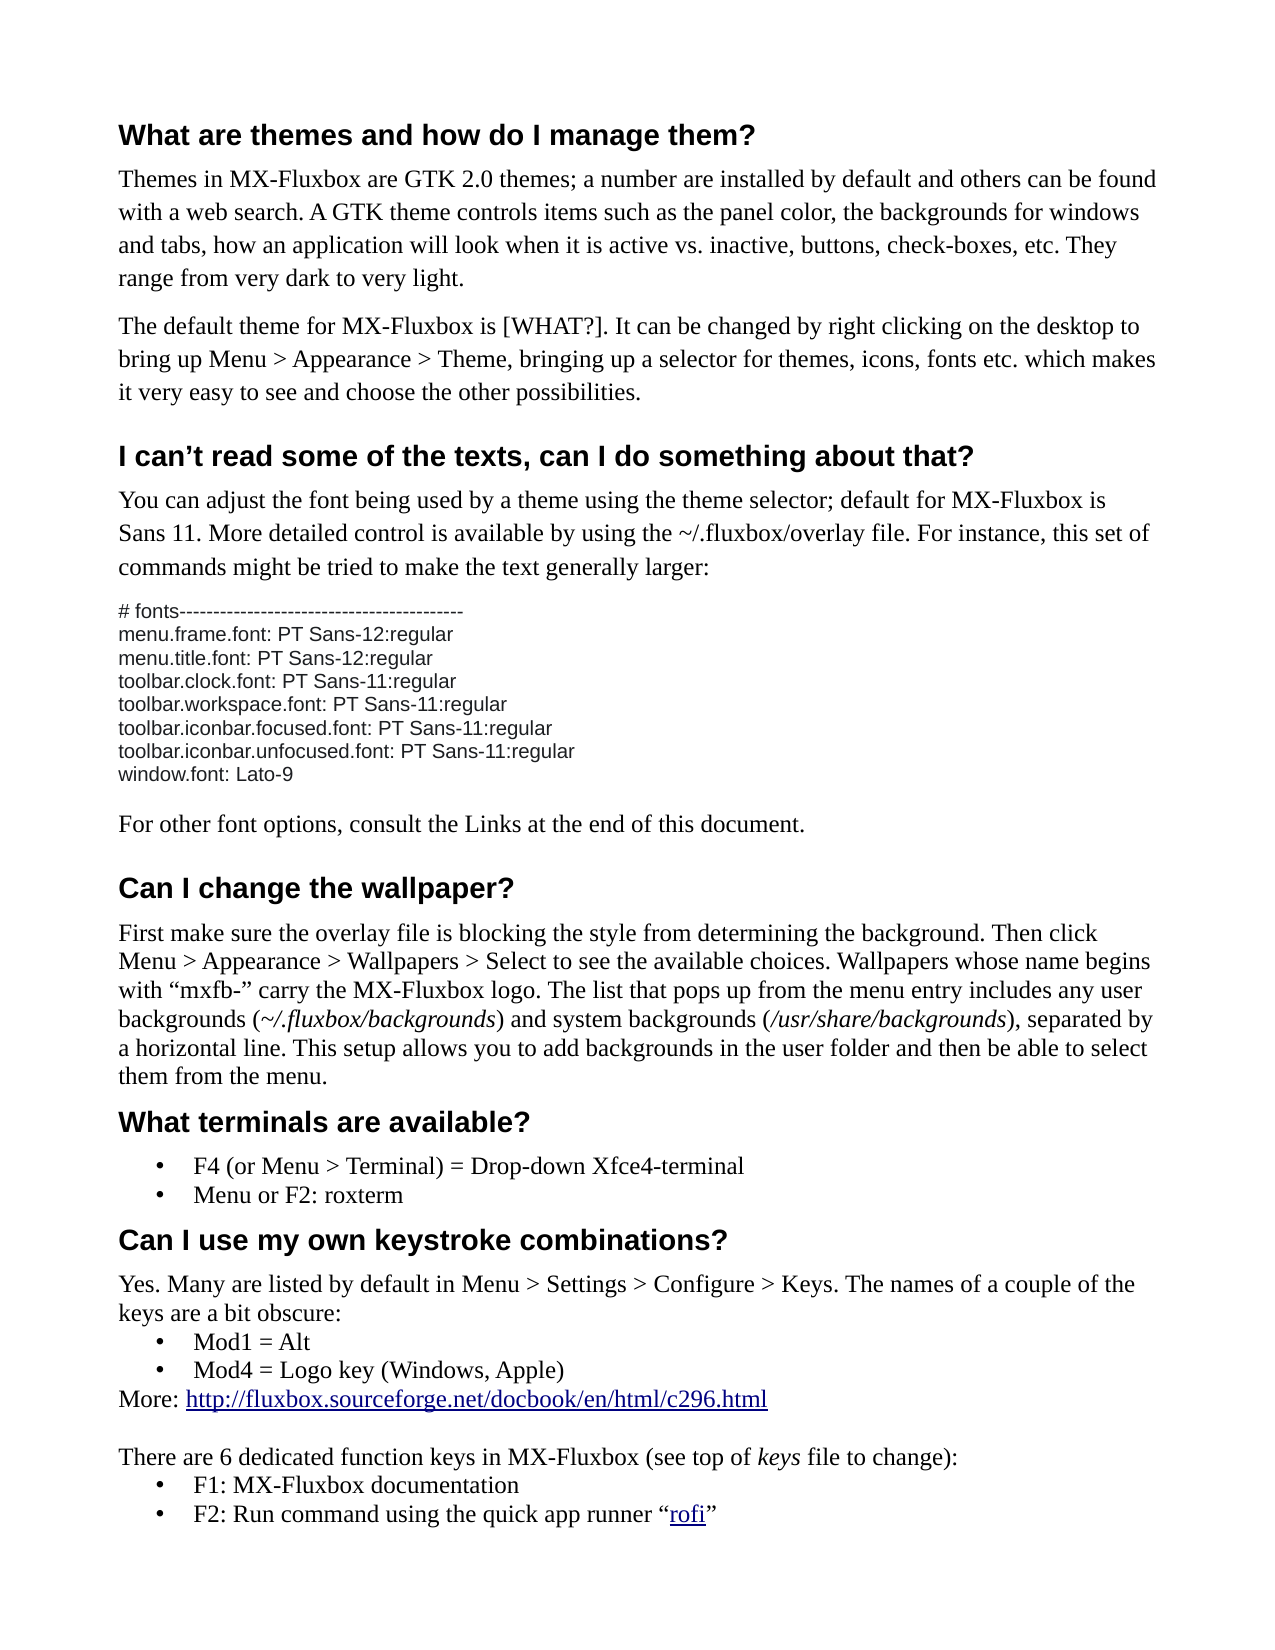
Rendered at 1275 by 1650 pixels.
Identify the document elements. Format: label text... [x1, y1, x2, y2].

subtitle What terminals are available? [118, 1105, 1157, 1138]
text First make sure the overlay file is blocking the style from determining the background. Then click Menu > Appearance > Wallpapers > Select to see the available choices. Wallpapers whose name begins with “mxfb-” carry the MX-Fluxbox logo. The list that pops up from the menu entry includes any user backgrounds (~/.fluxbox/backgrounds) and system backgrounds (/usr/share/backgrounds), separated by a horizontal line. This setup allows you to add backgrounds in the user folder and then be able to select them from the menu. [118, 918, 1157, 1090]
subtitle Can I change the wallpaper? [118, 871, 1157, 905]
list F1: MX-Fluxbox documentation [156, 1471, 1157, 1499]
text There are 6 dedicated function keys in MX-Fluxbox (see top of keys file to change): [118, 1442, 1157, 1471]
text You can adjust the font being used by a theme using the theme selector; default for MX-Fluxbox is Sans 11. More detailed control is available by using the ~/.fluxbox/overlay file. For instance, this set of commands might be tried to make the text generally larger: [118, 486, 1157, 580]
subtitle Can I use my own keystroke combinations? [118, 1223, 1157, 1257]
subtitle What are themes and how do I manage them? [118, 118, 1157, 152]
text # fonts------------------------------------------ menu.frame.font: PT Sans-12:regular menu.title.font: PT Sans-12:regular toolbar.clock.font: PT Sans-11:regular toolbar.workspace.font: PT Sans-11:regular toolbar.iconbar.focused.font: PT Sans-11:regular toolbar.iconbar.unfocused.font: PT Sans-11:regular window.font: Lato-9 [118, 599, 1157, 786]
text More: http://fluxbox.sourceforge.net/docbook/en/html/c296.html [118, 1384, 1157, 1413]
text The default theme for MX-Fluxbox is [WHAT?]. It can be changed by right clicking on the desktop to bring up Menu > Appearance > Theme, bringing up a selector for themes, icons, fonts etc. which makes it very easy to see and choose the other possibilities. [118, 311, 1157, 406]
text Yes. Many are listed by default in Menu > Settings > Configure > Keys. The names of a couple of the keys are a bit obscure: [118, 1269, 1157, 1327]
subtitle I can’t read some of the texts, can I do something about that? [118, 439, 1157, 473]
text For other font options, consult the Links at the end of this document. [118, 809, 1157, 838]
list Mod1 = Alt [156, 1327, 1157, 1356]
text Themes in MX-Fluxbox are GTK 2.0 themes; a number are installed by default and others can be found with a web search. A GTK theme controls items such as the panel color, the backgrounds for windows and tabs, how an application will look when it is active vs. inactive, buttons, check-boxes, etc. They range from very dark to very light. [118, 164, 1157, 292]
list Menu or F2: roxterm [156, 1180, 1157, 1208]
list F2: Run command using the quick app runner “rofi” [156, 1499, 1157, 1528]
list F4 (or Menu > Terminal) = Drop-down Xfce4-terminal [156, 1151, 1157, 1180]
list Mod4 = Logo key (Windows, Apple) [156, 1356, 1157, 1384]
